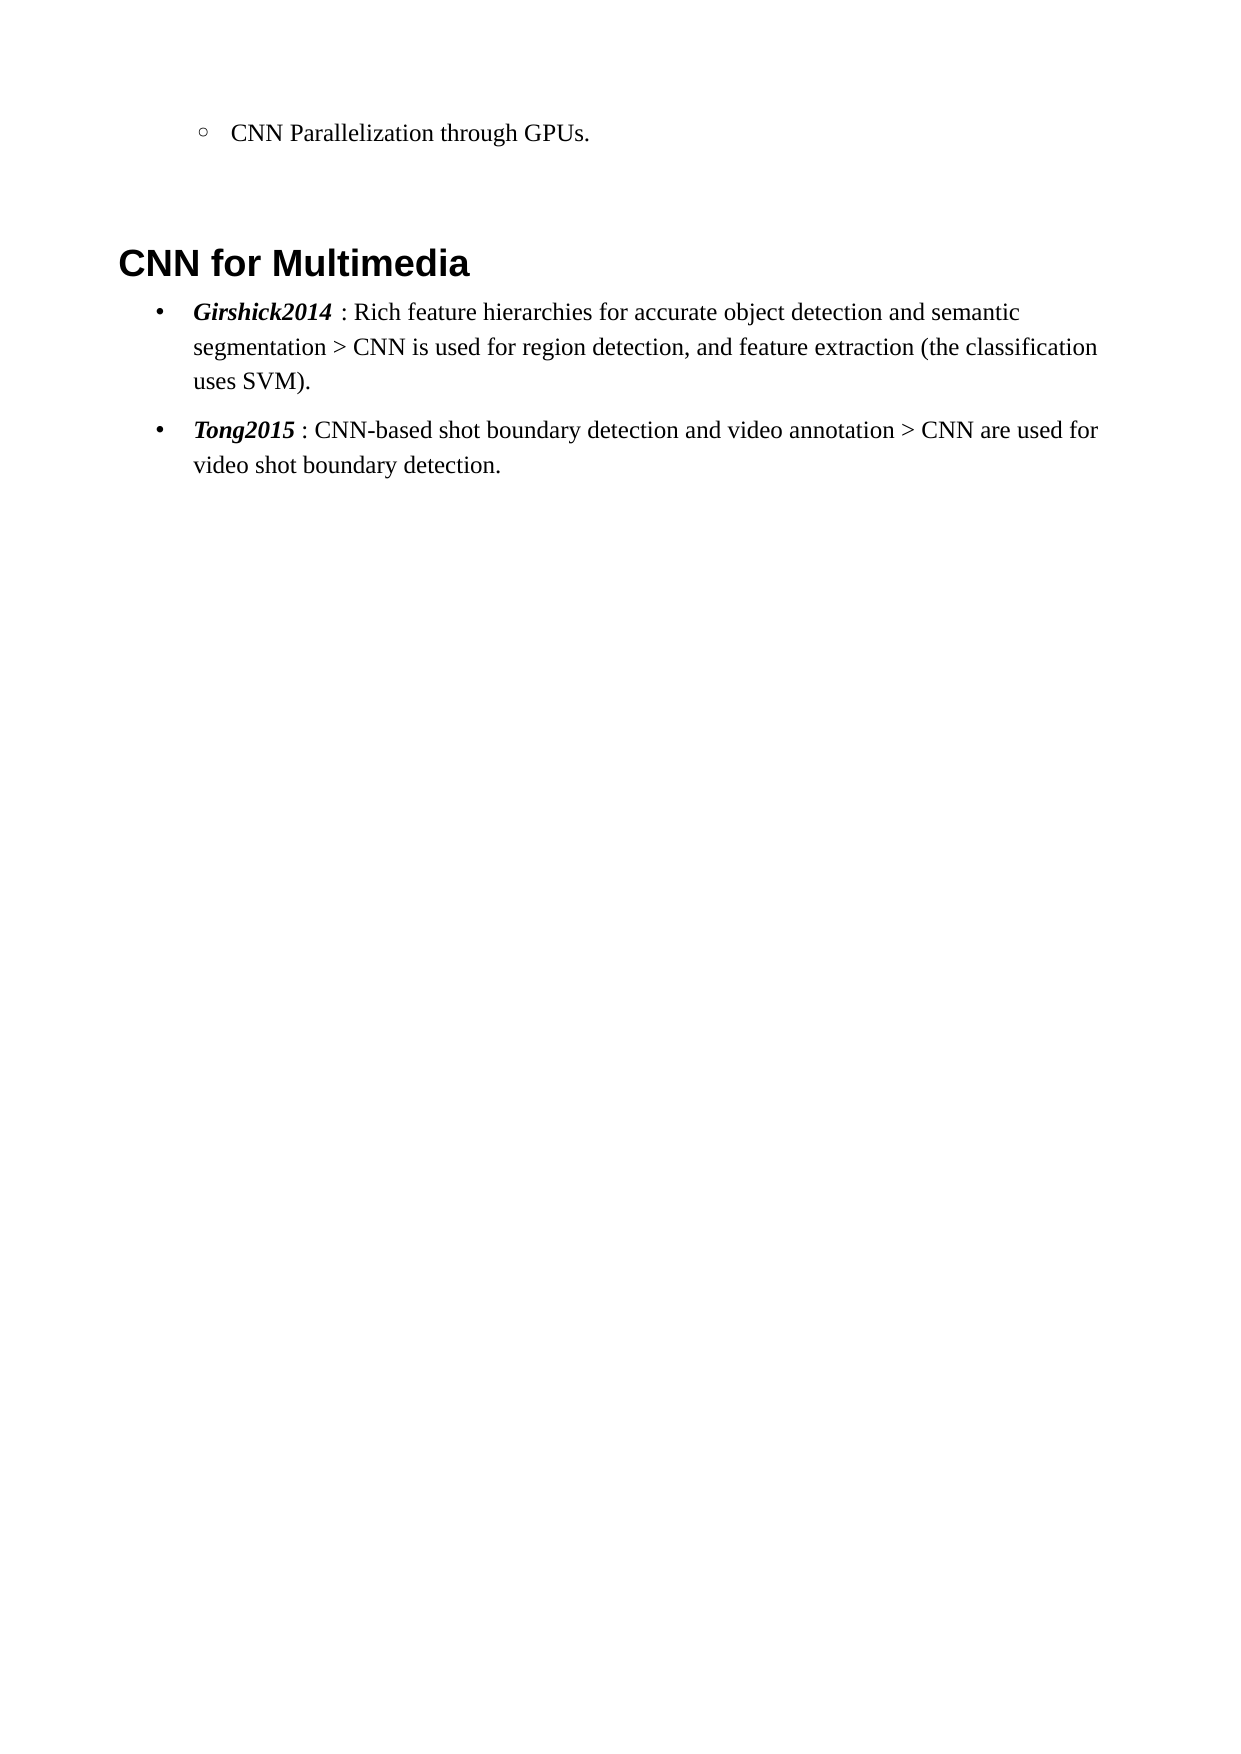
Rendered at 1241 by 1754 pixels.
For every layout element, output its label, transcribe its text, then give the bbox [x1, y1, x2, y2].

list Tong2015 : CNN-based shot boundary detection and video annotation > CNN are used for video shot boundary detection. [156, 415, 1122, 479]
list CNN Parallelization through GPUs. [193, 118, 1122, 147]
list Girshick2014 : Rich feature hierarchies for accurate object detection and semantic segmentation > CNN is used for region detection, and feature extraction (the classification uses SVM). [156, 297, 1122, 395]
subtitle CNN for Multimedia [118, 241, 1122, 285]
